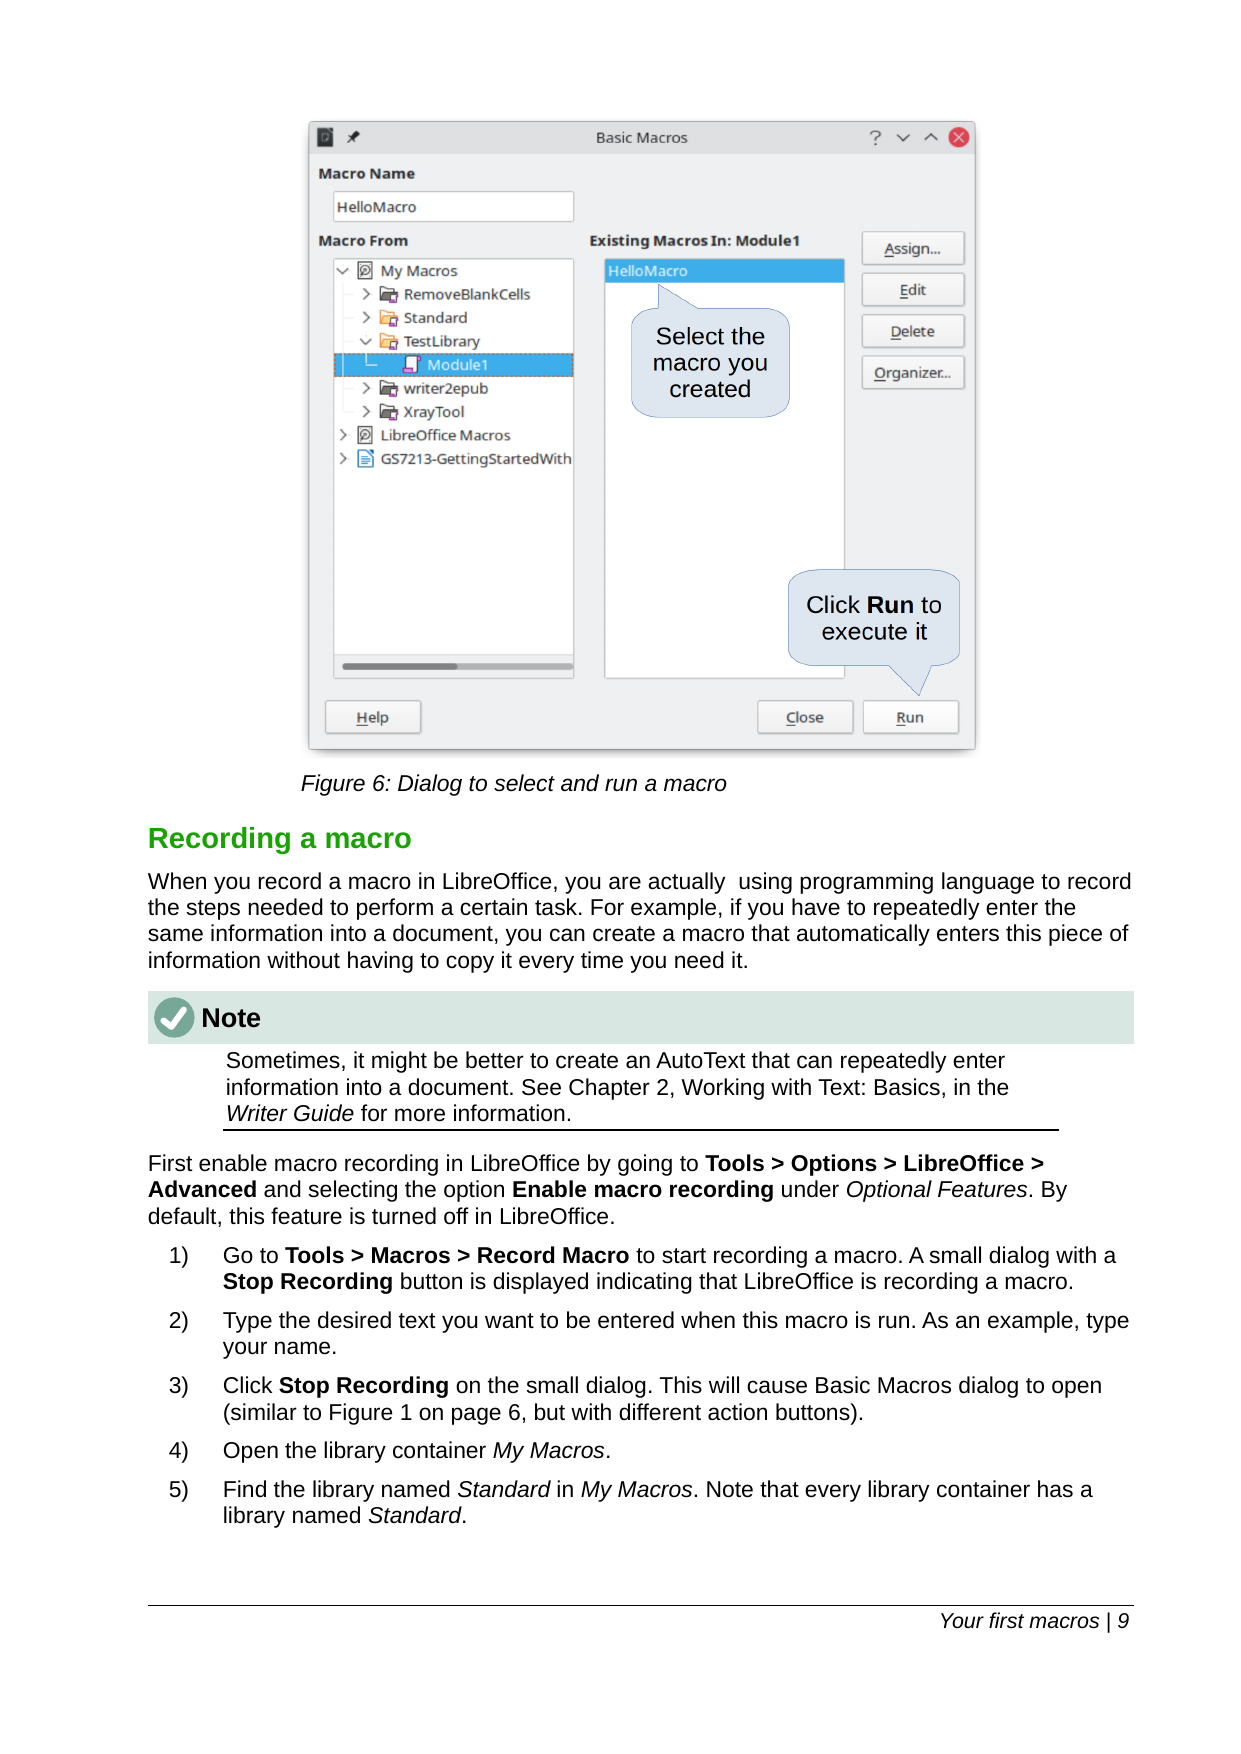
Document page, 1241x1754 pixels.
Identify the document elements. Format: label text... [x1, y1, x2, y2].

list Find the library named Standard in My Macros. Note that every library container has a library named Standard. [189, 1476, 1134, 1529]
subtitle Recording a macro [148, 822, 1134, 855]
text Figure 6: Dialog to select and run a macro [301, 770, 981, 797]
subtitle Note [148, 991, 1134, 1044]
list Type the desired text you want to be entered when this macro is run. As an example, type your name. [189, 1307, 1134, 1359]
text Sometimes, it might be better to create an AutoText that can repeatedly enter information into a document. See Chapter 2, Working with Text: Basics, in the Writer Guide for more information. [223, 1044, 1059, 1129]
text First enable macro recording in LibreOffice by going to Tools > Options > LibreOffice > Advanced and selecting the option Enable macro recording under Optional Features. By default, this feature is turned off in LibreOffice. [148, 1150, 1134, 1229]
list Click Stop Recording on the small dialog. This will cause Basic Macros dialog to open (similar to Figure 1 on page 6, but with different action buttons). [189, 1372, 1134, 1425]
list Open the library container My Macros. [189, 1437, 1134, 1464]
picture [300, 118, 982, 758]
text When you record a macro in LibreOffice, you are actually using programming language to record the steps needed to perform a certain task. For example, if you have to repeatedly enter the same information into a document, you can create a macro that automatically enters this piece of information without having to copy it every time you need it. [148, 868, 1134, 973]
list Go to Tools > Macros > Record Macro to start recording a macro. A small dialog with a Stop Recording button is displayed indicating that LibreOffice is recording a macro. [189, 1242, 1134, 1294]
